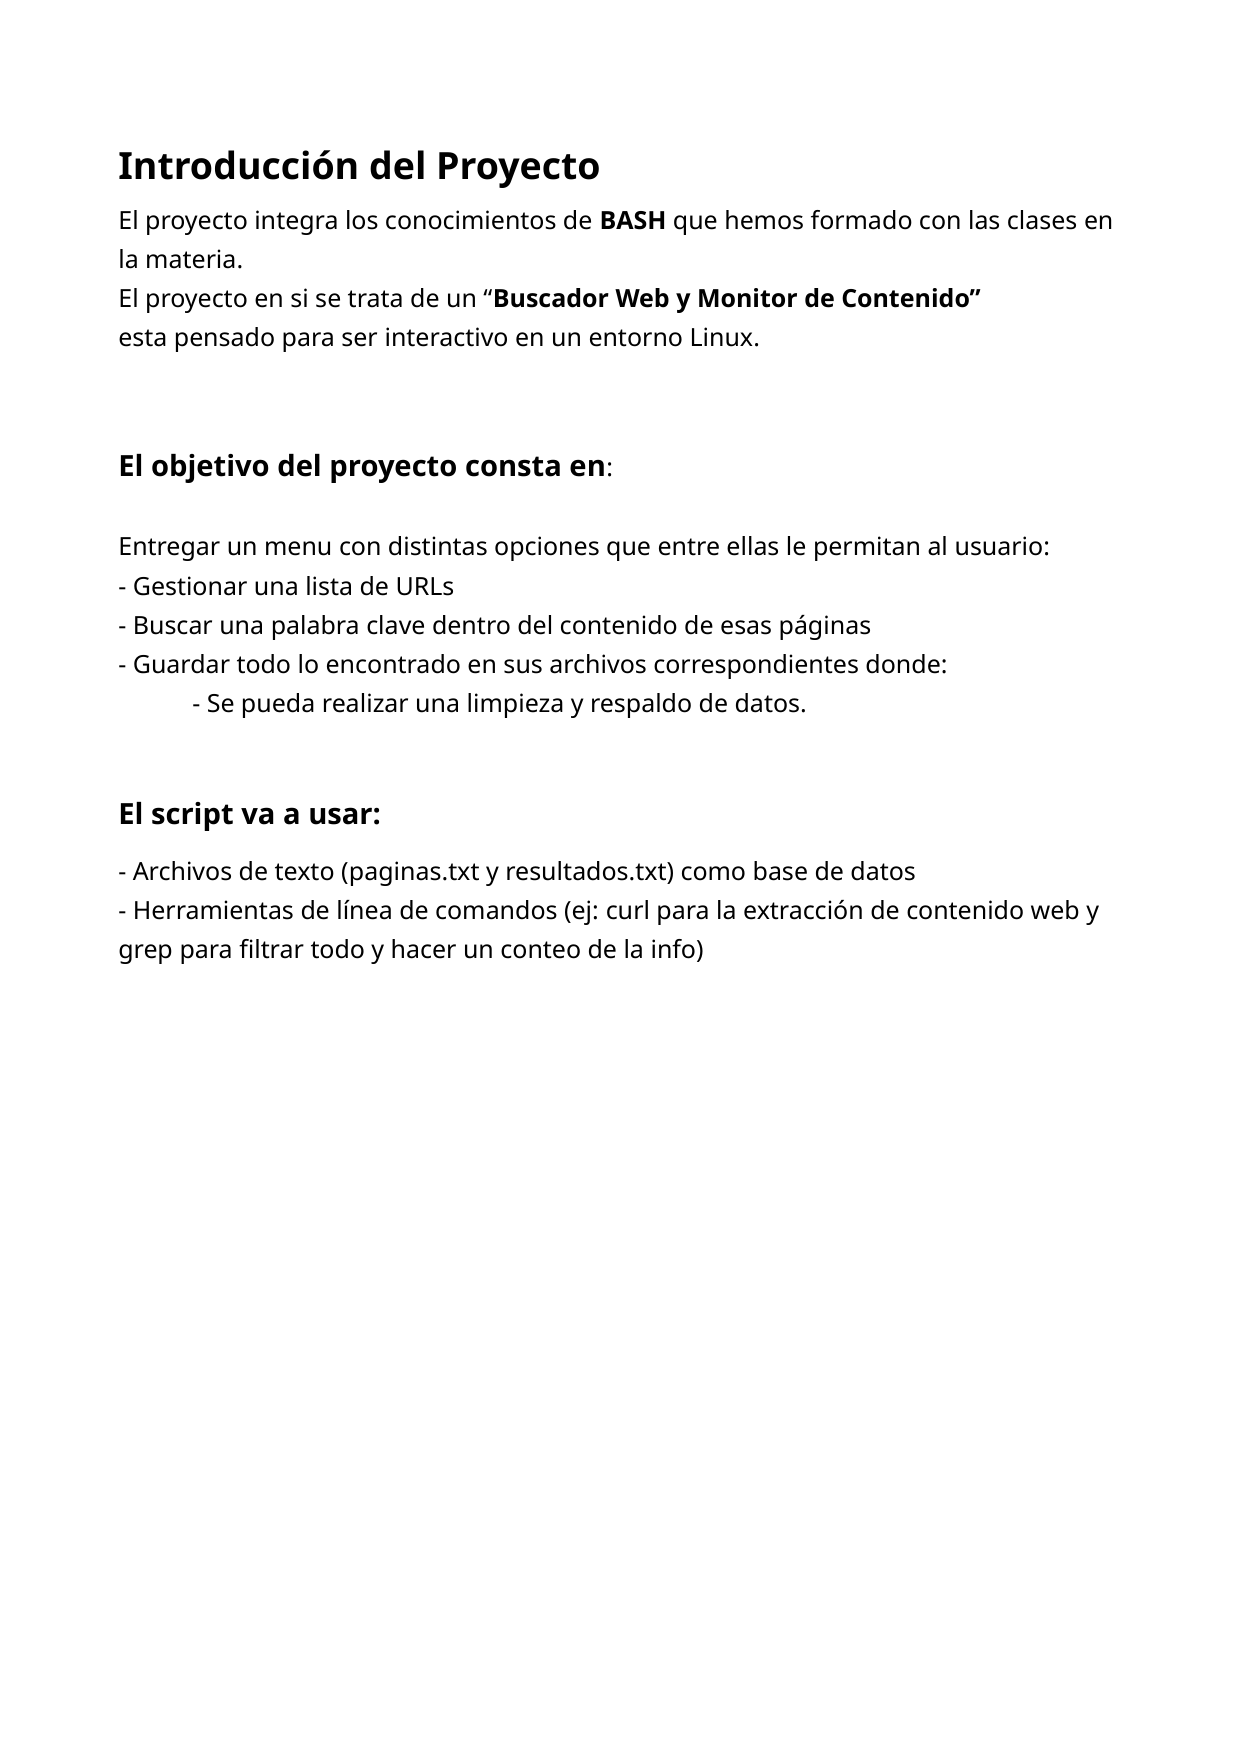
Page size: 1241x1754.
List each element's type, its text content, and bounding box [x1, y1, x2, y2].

subtitle Introducción del Proyecto [118, 139, 1122, 190]
text - Archivos de texto (paginas.txt y resultados.txt) como base de datos - Herramientas de línea de comandos (ej: curl para la extracción de contenido web y grep para filtrar todo y hacer un conteo de la info) [118, 853, 1122, 966]
text El objetivo del proyecto consta en: Entregar un menu con distintas opciones que entre ellas le permitan al usuario: - Gestionar una lista de URLs - Buscar una palabra clave dentro del contenido de esas páginas - Guardar todo lo encontrado en sus archivos correspondientes donde: - Se pueda realizar una limpieza y respaldo de datos. [118, 445, 1122, 720]
text El proyecto integra los conocimientos de BASH que hemos formado con las clases en la materia. El proyecto en si se trata de un “Buscador Web y Monitor de Contenido” esta pensado para ser interactivo en un entorno Linux. [118, 202, 1122, 426]
text El script va a usar: [118, 793, 1122, 833]
